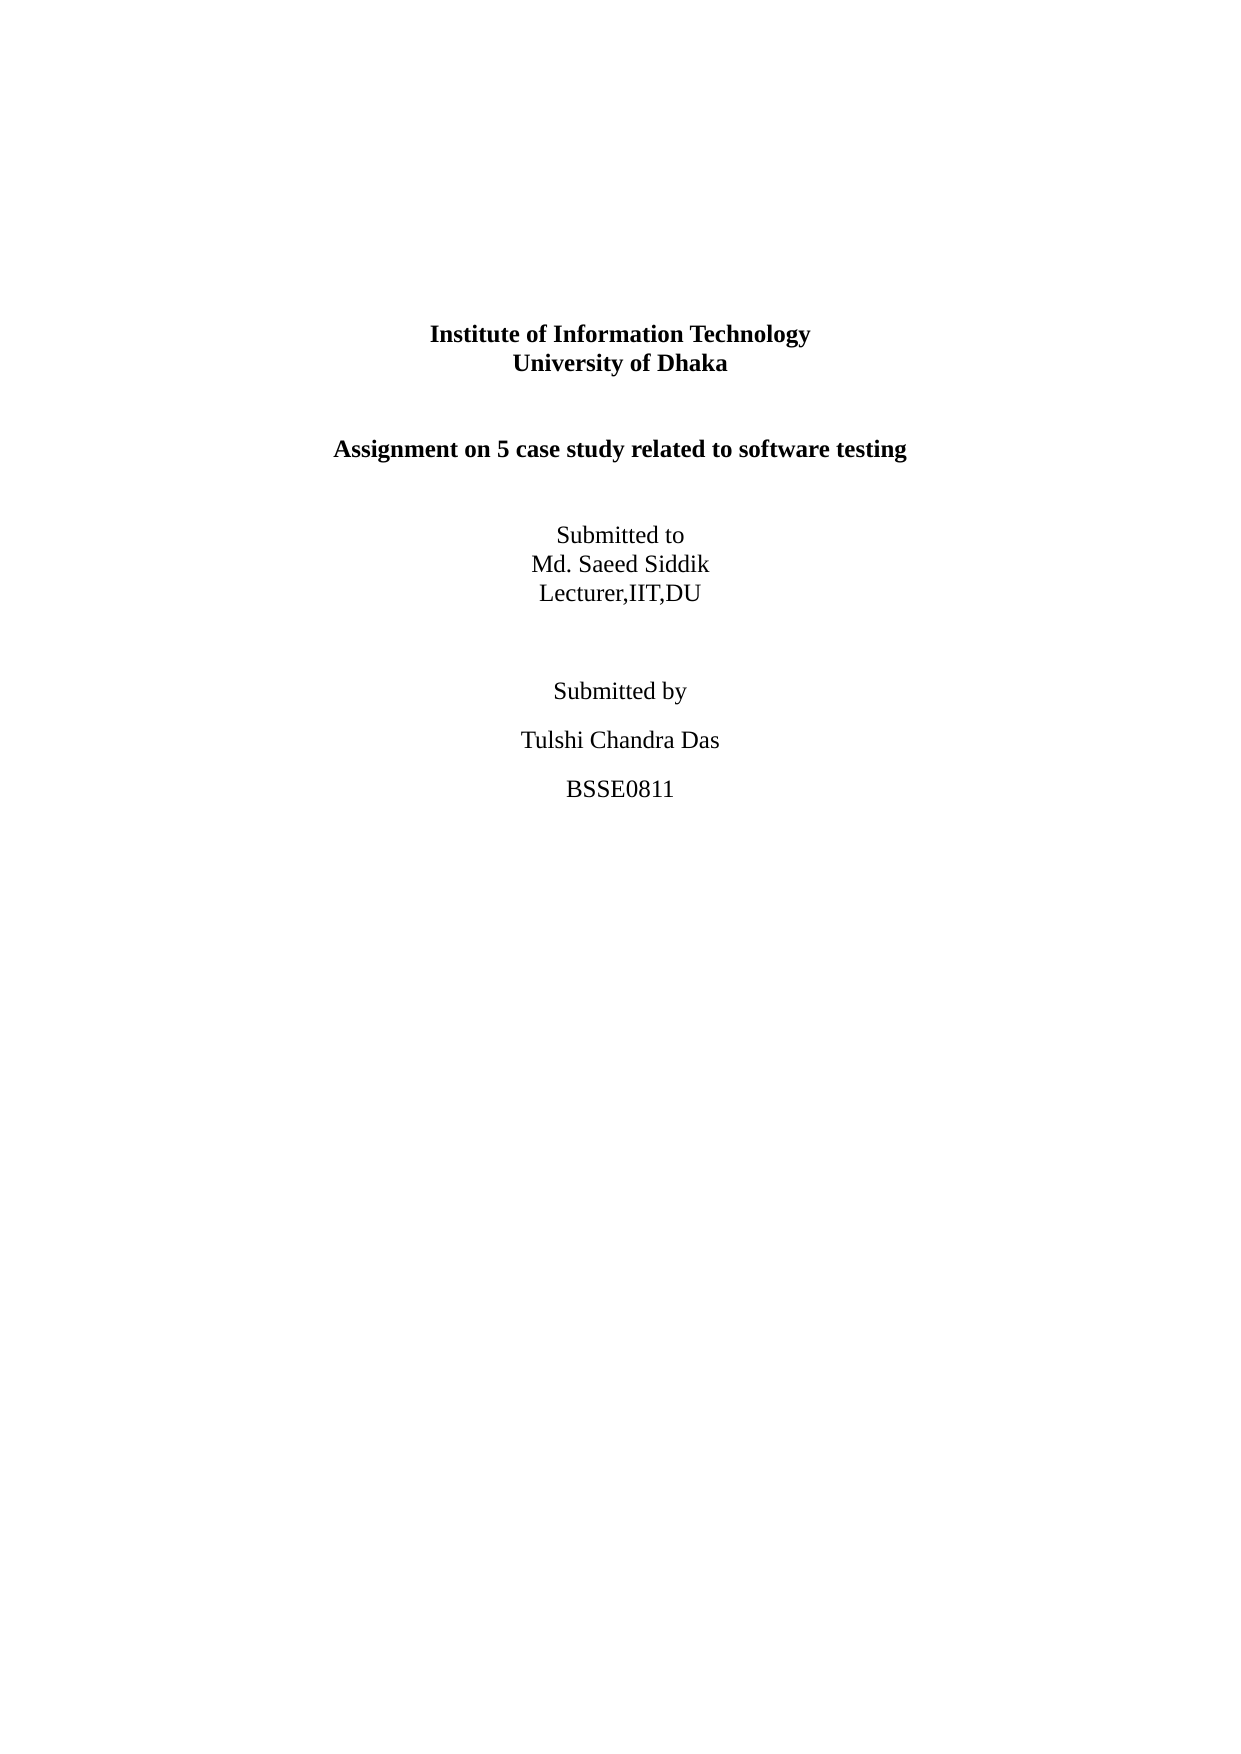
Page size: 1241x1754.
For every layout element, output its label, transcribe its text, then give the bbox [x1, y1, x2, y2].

text Lecturer,IIT,DU [118, 578, 1122, 607]
text University of Dhaka [118, 348, 1122, 377]
text Md. Saeed Siddik [118, 549, 1122, 578]
text Institute of Information Technology [118, 319, 1122, 348]
text BSSE0811 [118, 774, 1122, 803]
text Assignment on 5 case study related to software testing [118, 434, 1122, 463]
text Tulshi Chandra Das [118, 725, 1122, 754]
text Submitted to [118, 521, 1122, 549]
text Submitted by [118, 676, 1122, 705]
